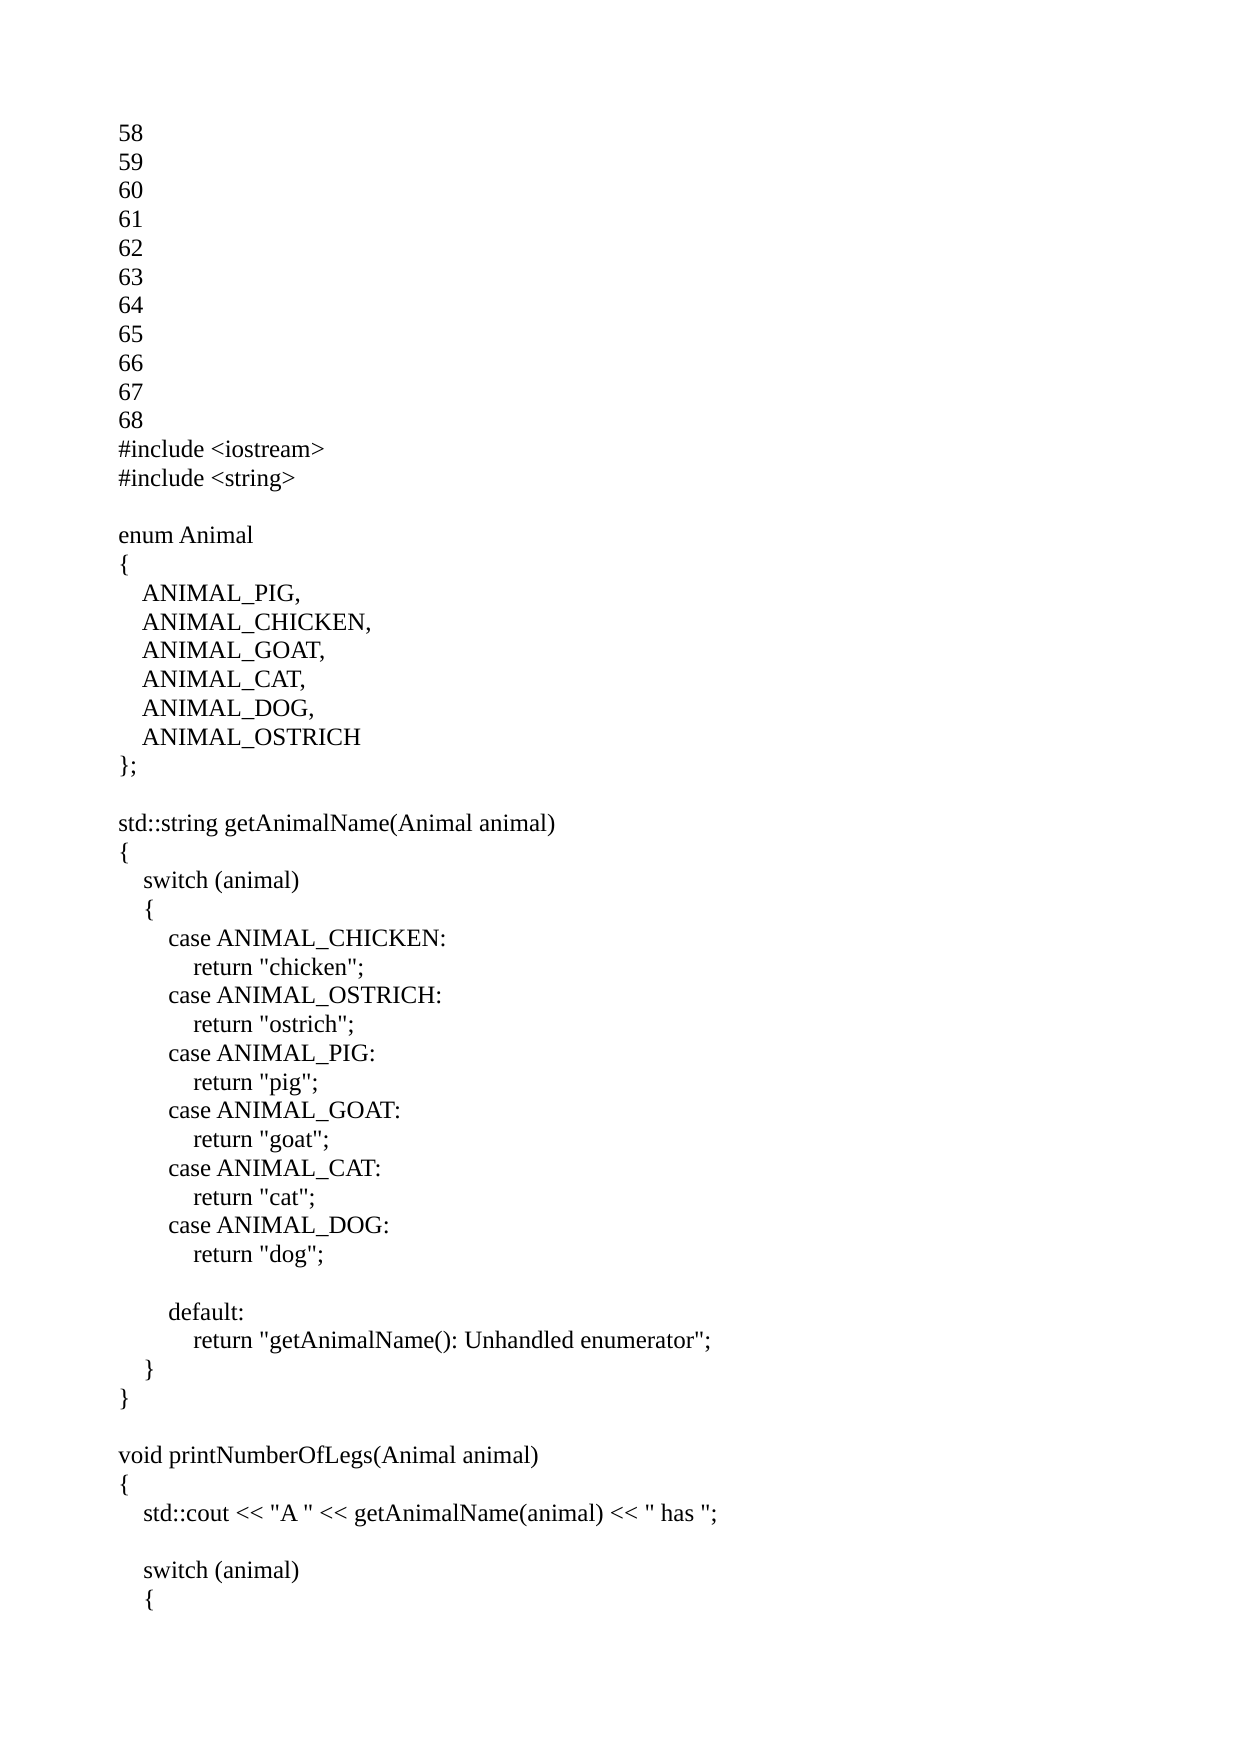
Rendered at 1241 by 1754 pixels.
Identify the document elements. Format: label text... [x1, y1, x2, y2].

text { [118, 1584, 1122, 1613]
text { [118, 1469, 1122, 1498]
text switch (animal) [118, 1556, 1122, 1584]
text switch (animal) [118, 866, 1122, 894]
text } [118, 1383, 1122, 1412]
text } [118, 1354, 1122, 1383]
text #include <iostream> [118, 434, 1122, 463]
text std::cout << "A " << getAnimalName(animal) << " has "; [118, 1498, 1122, 1527]
text ANIMAL_GOAT, [118, 636, 1122, 664]
text return "cat"; [118, 1182, 1122, 1211]
text ANIMAL_OSTRICH [118, 722, 1122, 751]
text void printNumberOfLegs(Animal animal) [118, 1441, 1122, 1469]
text 59 [118, 147, 1122, 176]
text #include <string> [118, 463, 1122, 492]
text 62 [118, 233, 1122, 262]
text 63 [118, 262, 1122, 291]
text return "dog"; [118, 1239, 1122, 1268]
text ANIMAL_PIG, [118, 578, 1122, 607]
text std::string getAnimalName(Animal animal) [118, 808, 1122, 837]
text 67 [118, 377, 1122, 406]
text 64 [118, 291, 1122, 319]
text ANIMAL_CHICKEN, [118, 607, 1122, 636]
text enum Animal [118, 521, 1122, 549]
text case ANIMAL_CAT: [118, 1153, 1122, 1182]
text return "chicken"; [118, 952, 1122, 981]
text { [118, 837, 1122, 866]
text }; [118, 751, 1122, 779]
text 61 [118, 204, 1122, 233]
text { [118, 549, 1122, 578]
text 58 [118, 118, 1122, 147]
text case ANIMAL_OSTRICH: [118, 981, 1122, 1009]
text return "pig"; [118, 1067, 1122, 1096]
text case ANIMAL_GOAT: [118, 1096, 1122, 1124]
text return "goat"; [118, 1124, 1122, 1153]
text { [118, 894, 1122, 923]
text return "ostrich"; [118, 1009, 1122, 1038]
text case ANIMAL_DOG: [118, 1211, 1122, 1239]
text case ANIMAL_PIG: [118, 1038, 1122, 1067]
text ANIMAL_DOG, [118, 693, 1122, 722]
text 68 [118, 406, 1122, 434]
text 60 [118, 176, 1122, 204]
text case ANIMAL_CHICKEN: [118, 923, 1122, 952]
text 66 [118, 348, 1122, 377]
text ANIMAL_CAT, [118, 664, 1122, 693]
text 65 [118, 319, 1122, 348]
text default: [118, 1297, 1122, 1326]
text return "getAnimalName(): Unhandled enumerator"; [118, 1326, 1122, 1354]
